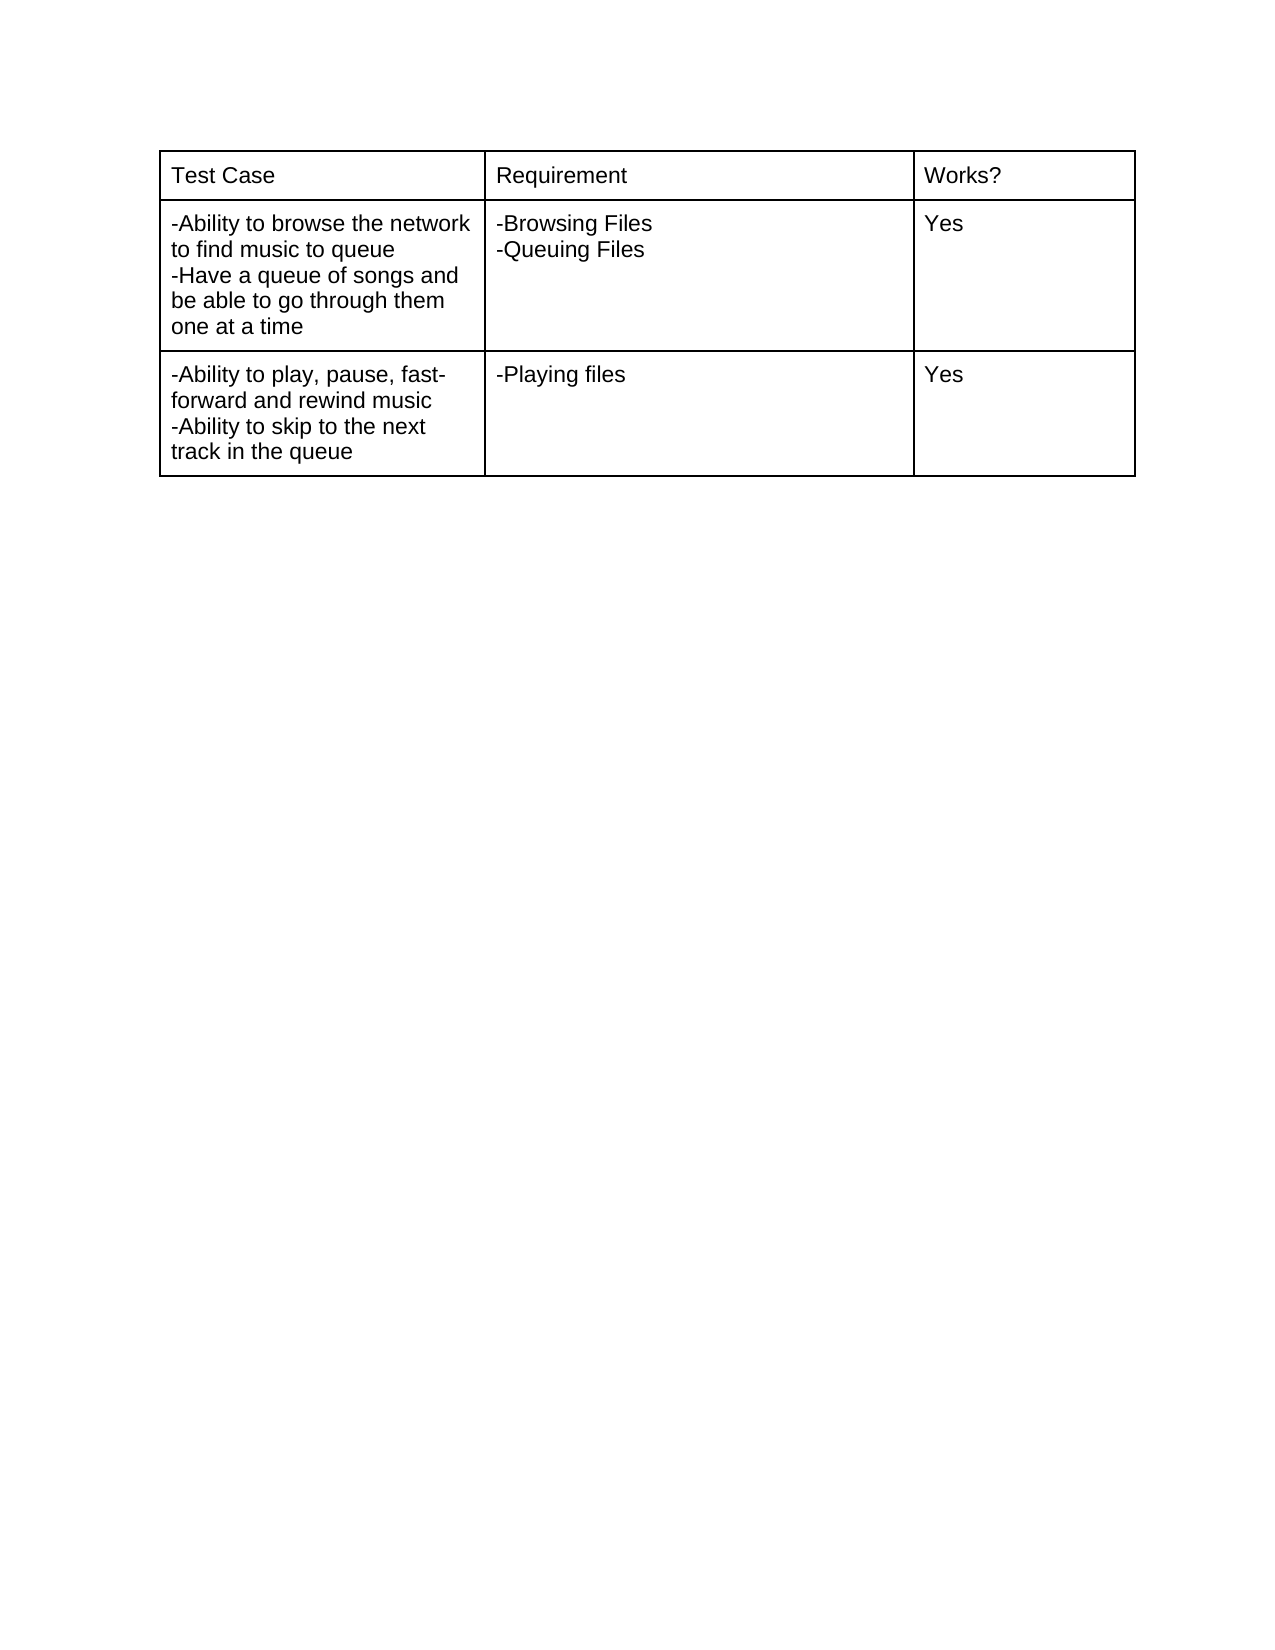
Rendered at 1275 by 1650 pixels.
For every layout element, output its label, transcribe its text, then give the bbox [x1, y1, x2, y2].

table_header Test Case [161, 152, 484, 198]
table_header Works? [915, 152, 1134, 198]
table_header Requirement [486, 152, 913, 198]
table_cell Yes [915, 352, 1134, 475]
table_cell -Playing files [486, 352, 913, 475]
table_cell -Ability to play, pause, fast-forward and rewind music -Ability to skip to the next track in the queue [161, 352, 484, 475]
table_cell Yes [915, 201, 1134, 349]
table_cell -Ability to browse the network to find music to queue -Have a queue of songs and be able to go through them one at a time [161, 201, 484, 349]
table_cell -Browsing Files -Queuing Files [486, 201, 913, 349]
